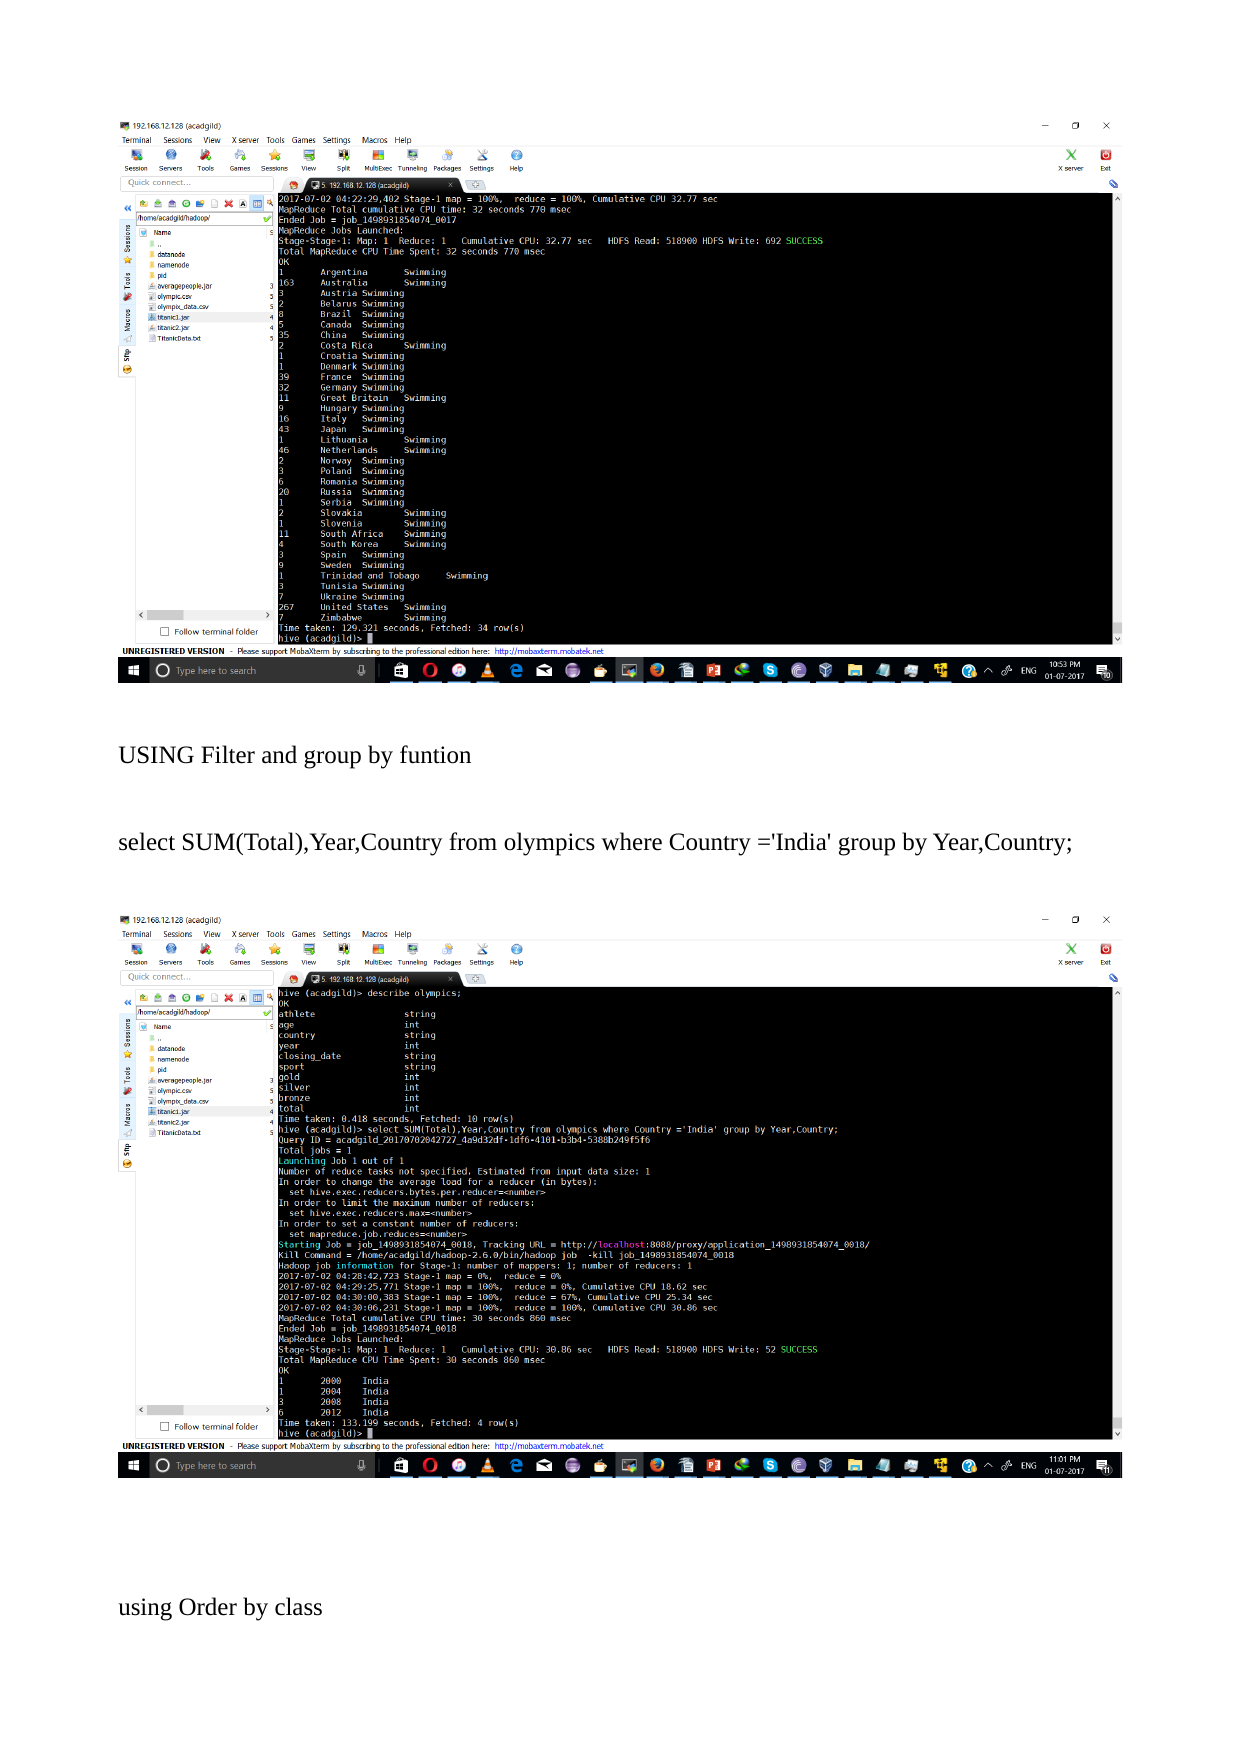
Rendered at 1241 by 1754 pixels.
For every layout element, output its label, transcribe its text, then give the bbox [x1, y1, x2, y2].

text using Order by class [118, 1592, 1122, 1621]
text USING Filter and group by funtion [118, 740, 1122, 769]
picture [118, 912, 1123, 1478]
picture [118, 118, 1123, 683]
text select SUM(Total),Year,Country from olympics where Country ='India' group by Year,Country; [118, 827, 1122, 855]
